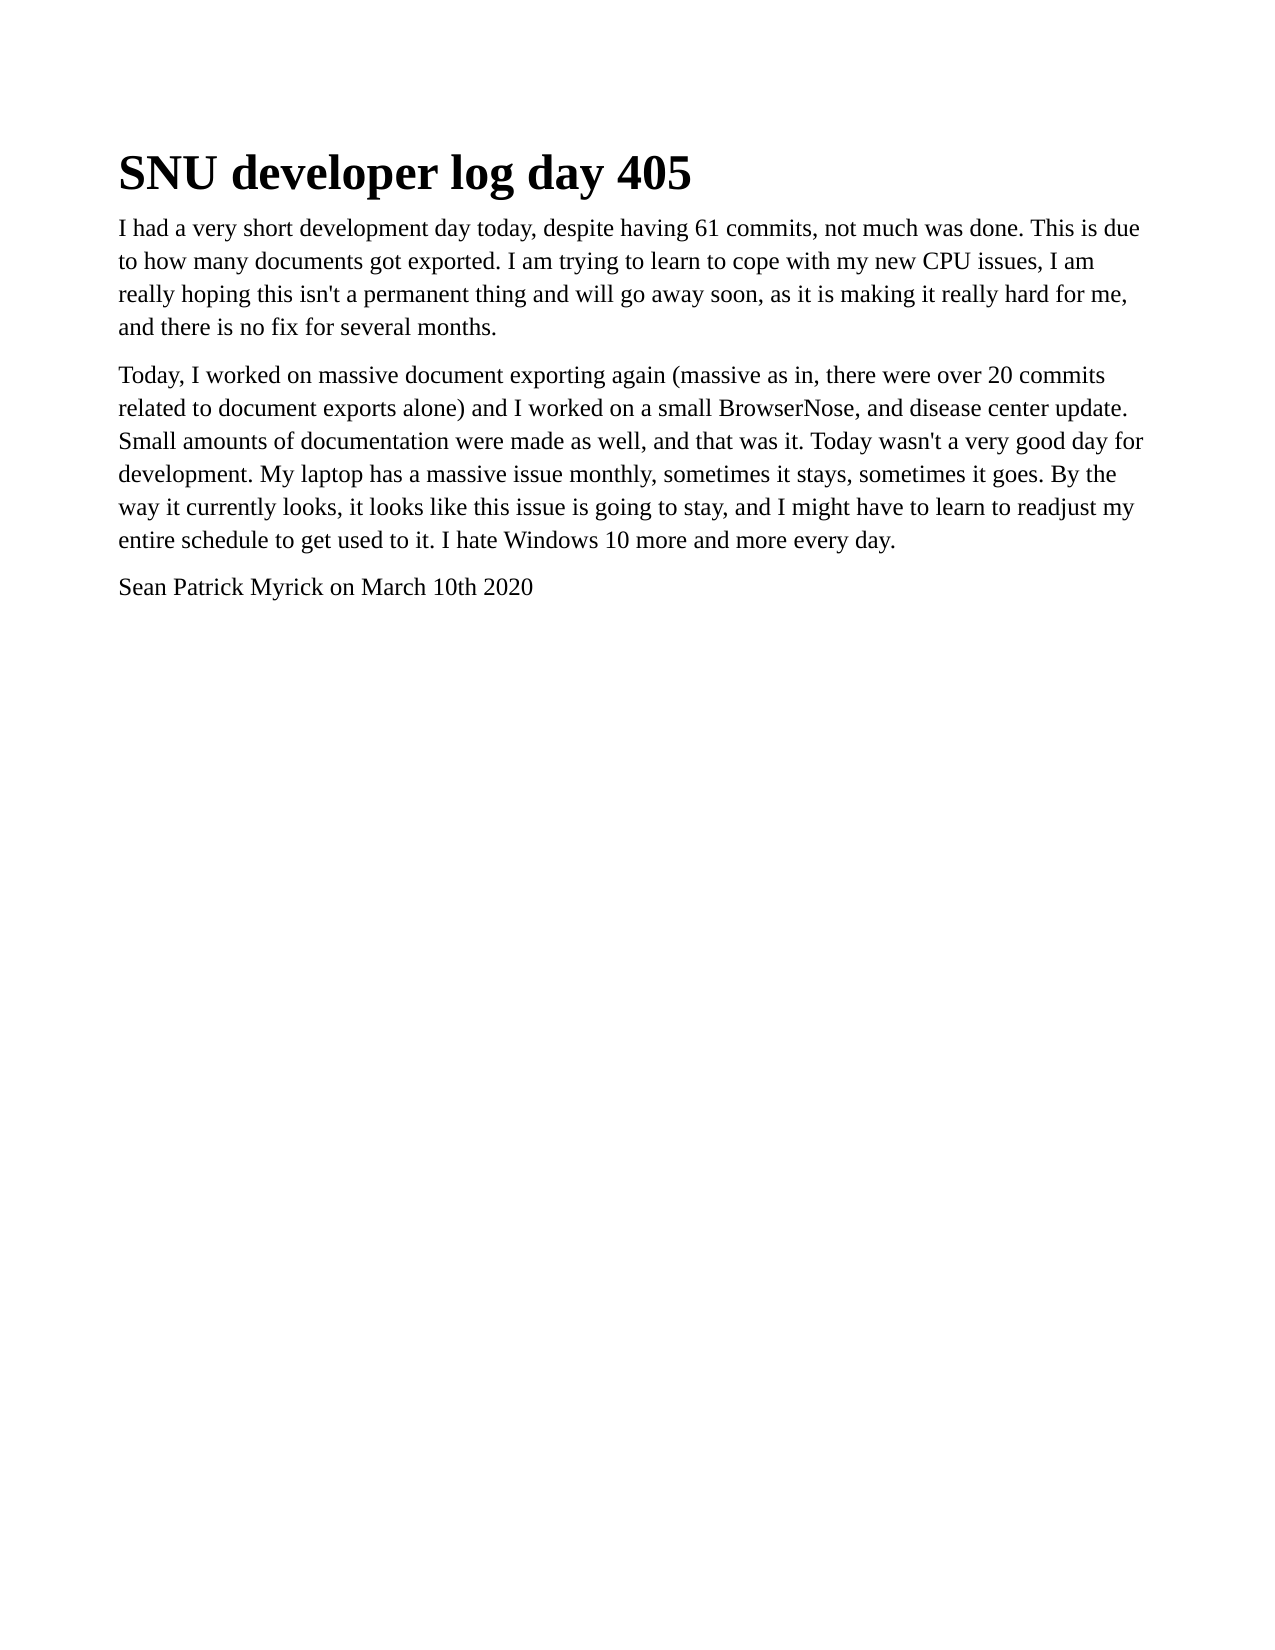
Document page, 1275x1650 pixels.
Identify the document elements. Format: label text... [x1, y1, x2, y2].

text Sean Patrick Myrick on March 10th 2020 [118, 572, 1157, 601]
subtitle SNU developer log day 405 [118, 143, 1157, 201]
text I had a very short development day today, despite having 61 commits, not much was done. This is due to how many documents got exported. I am trying to learn to cope with my new CPU issues, I am really hoping this isn't a permanent thing and will go away soon, as it is making it really hard for me, and there is no fix for several months. [118, 213, 1157, 341]
text Today, I worked on massive document exporting again (massive as in, there were over 20 commits related to document exports alone) and I worked on a small BrowserNose, and disease center update. Small amounts of documentation were made as well, and that was it. Today wasn't a very good day for development. My laptop has a massive issue monthly, sometimes it stays, sometimes it goes. By the way it currently looks, it looks like this issue is going to stay, and I might have to learn to readjust my entire schedule to get used to it. I hate Windows 10 more and more every day. [118, 360, 1157, 554]
